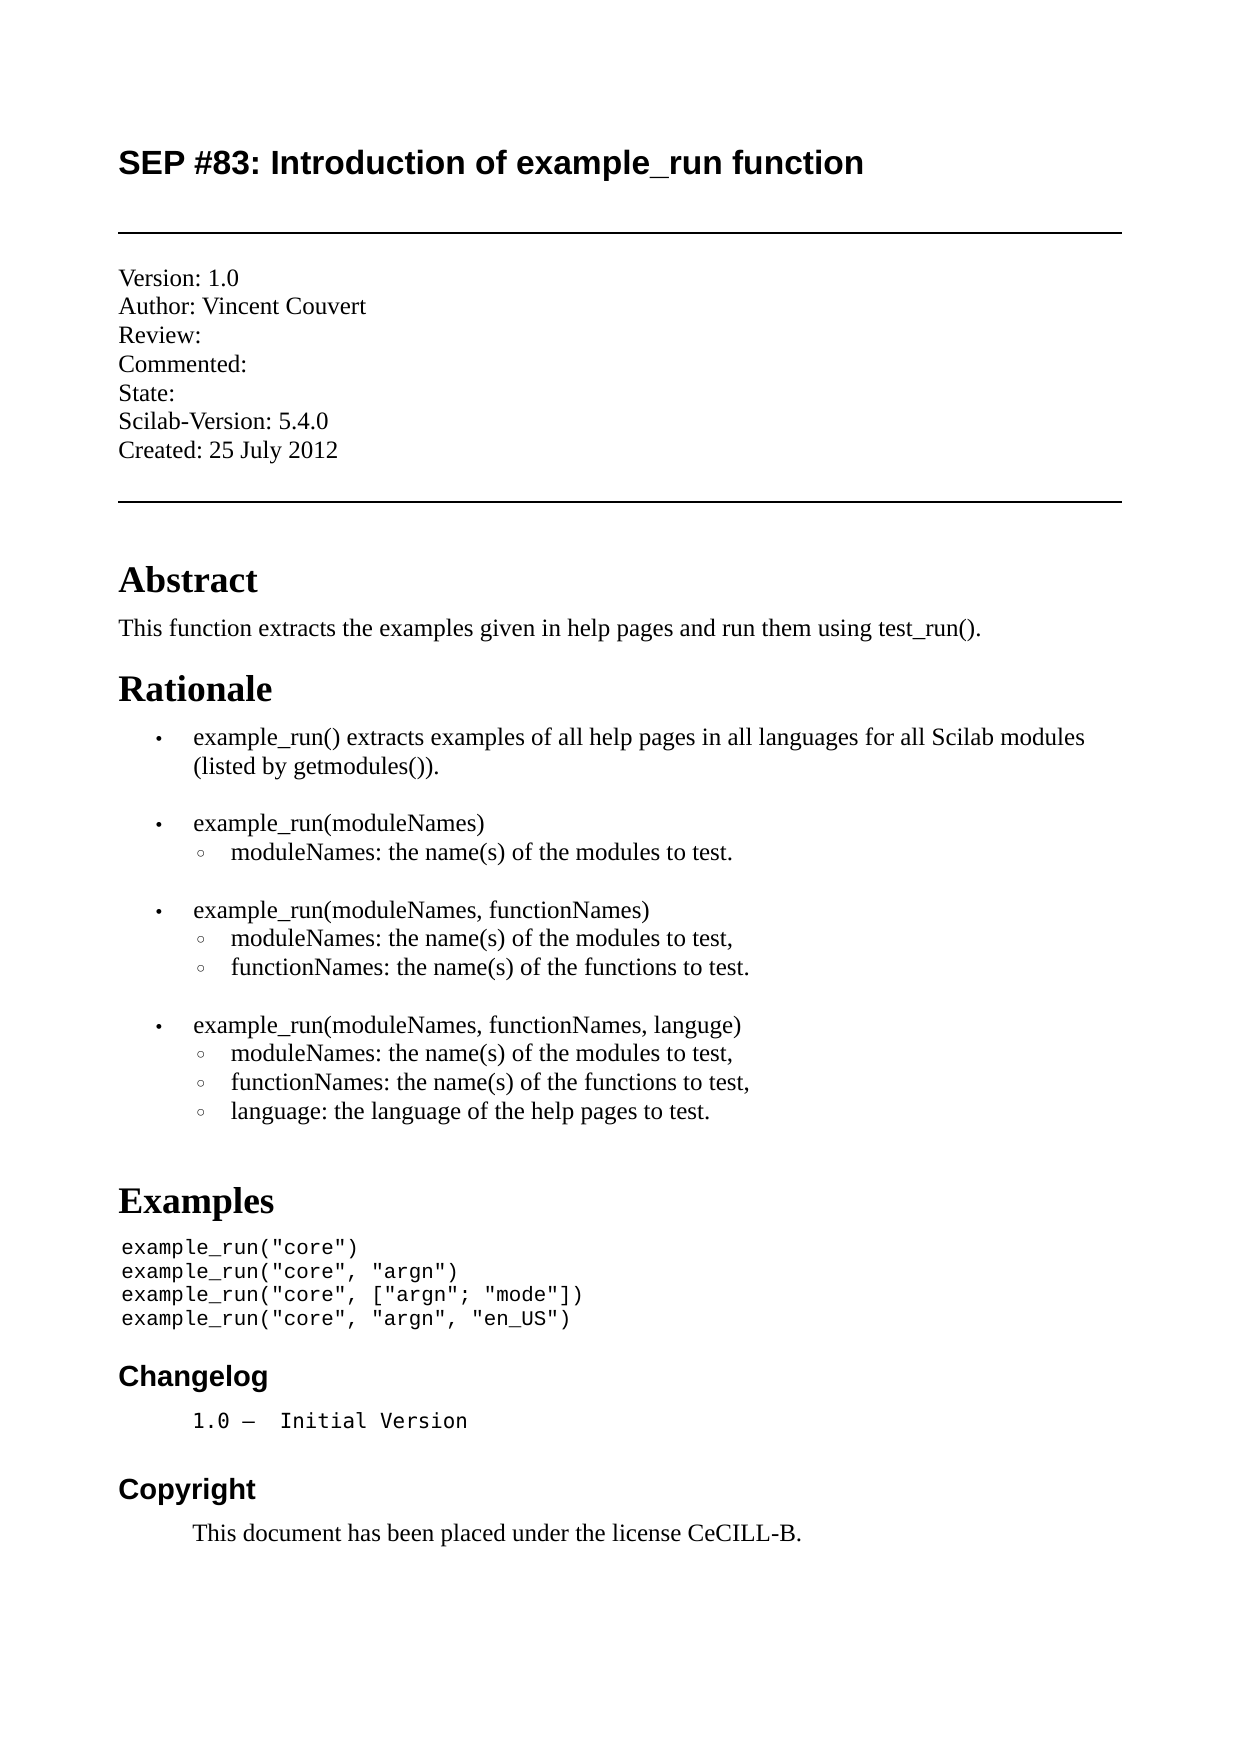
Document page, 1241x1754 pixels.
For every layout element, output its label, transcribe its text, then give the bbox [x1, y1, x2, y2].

list example_run(moduleNames, functionNames) [156, 895, 1122, 923]
list moduleNames: the name(s) of the modules to test. [193, 837, 1122, 866]
text Scilab-Version: 5.4.0 [118, 406, 1122, 435]
subtitle SEP #83: Introduction of example_run function [118, 143, 1122, 182]
subtitle Copyright [118, 1472, 1122, 1505]
text Commented: [118, 349, 1122, 378]
text Author: Vincent Couvert [118, 291, 1122, 320]
list functionNames: the name(s) of the functions to test, [193, 1067, 1122, 1096]
subtitle Changelog [118, 1359, 1122, 1393]
list functionNames: the name(s) of the functions to test. [193, 952, 1122, 981]
list moduleNames: the name(s) of the modules to test, [193, 1038, 1122, 1067]
list language: the language of the help pages to test. [193, 1096, 1122, 1125]
text Version: 1.0 [118, 263, 1122, 291]
text 1.0 – Initial Version [118, 1406, 1122, 1434]
subtitle Rationale [118, 667, 1122, 710]
list example_run() extracts examples of all help pages in all languages for all Scilab modules (listed by getmodules()). [156, 722, 1122, 780]
list example_run(moduleNames, functionNames, languge) [156, 1010, 1122, 1038]
list example_run(moduleNames) [156, 808, 1122, 837]
text This document has been placed under the license CeCILL-B. [118, 1518, 1122, 1547]
text State: [118, 378, 1122, 406]
subtitle Abstract [118, 557, 1122, 600]
list moduleNames: the name(s) of the modules to test, [193, 923, 1122, 952]
text This function extracts the examples given in help pages and run them using test_run(). [118, 613, 1122, 642]
text Review: [118, 320, 1122, 349]
text Created: 25 July 2012 [118, 435, 1122, 464]
table_header example_run("core") example_run("core", "argn") example_run("core", ["argn"; "mode"]) example_run("core", "argn", "en_US") [118, 1234, 1122, 1334]
subtitle Examples [118, 1178, 1122, 1222]
